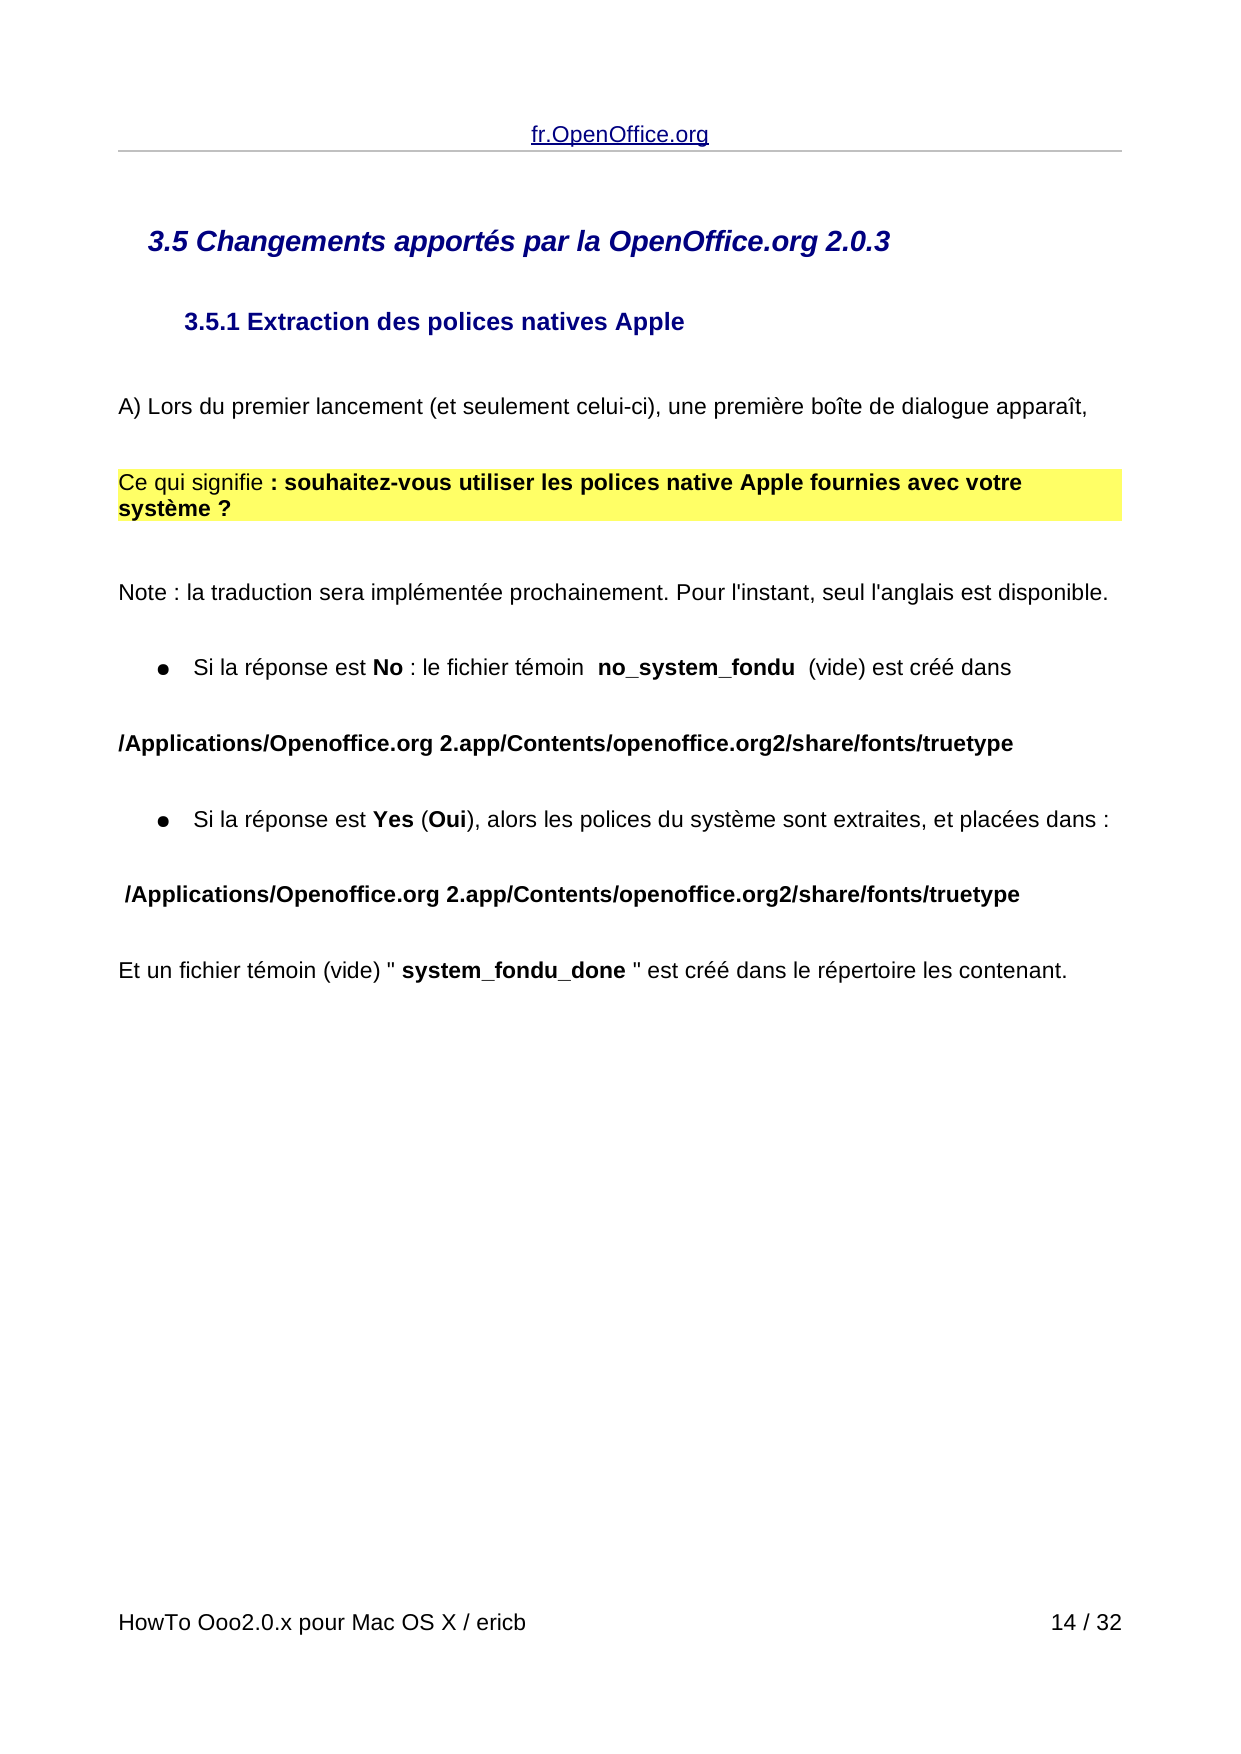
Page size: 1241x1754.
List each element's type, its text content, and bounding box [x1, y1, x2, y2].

text Ce qui signifie : souhaitez-vous utiliser les polices native Apple fournies avec votre système ? [118, 469, 1122, 521]
subtitle 3.5.1 Extraction des polices natives Apple [177, 307, 1122, 335]
list Si la réponse est Yes (Oui), alors les polices du système sont extraites, et placées dans : [156, 806, 1122, 832]
text /Applications/Openoffice.org 2.app/Contents/openoffice.org2/share/fonts/truetype [118, 730, 1122, 756]
text A) Lors du premier lancement (et seulement celui-ci), une première boîte de dialogue apparaît, [118, 393, 1122, 419]
subtitle Changements apportés par la OpenOffice.org 2.0.3 [148, 225, 1122, 258]
text Note : la traduction sera implémentée prochainement. Pour l'instant, seul l'anglais est disponible. [118, 579, 1122, 605]
text /Applications/Openoffice.org 2.app/Contents/openoffice.org2/share/fonts/truetype [118, 882, 1122, 908]
list Si la réponse est No : le fichier témoin no_system_fondu (vide) est créé dans [156, 655, 1122, 681]
text Et un fichier témoin (vide) " system_fondu_done " est créé dans le répertoire les contenant. [118, 957, 1122, 983]
